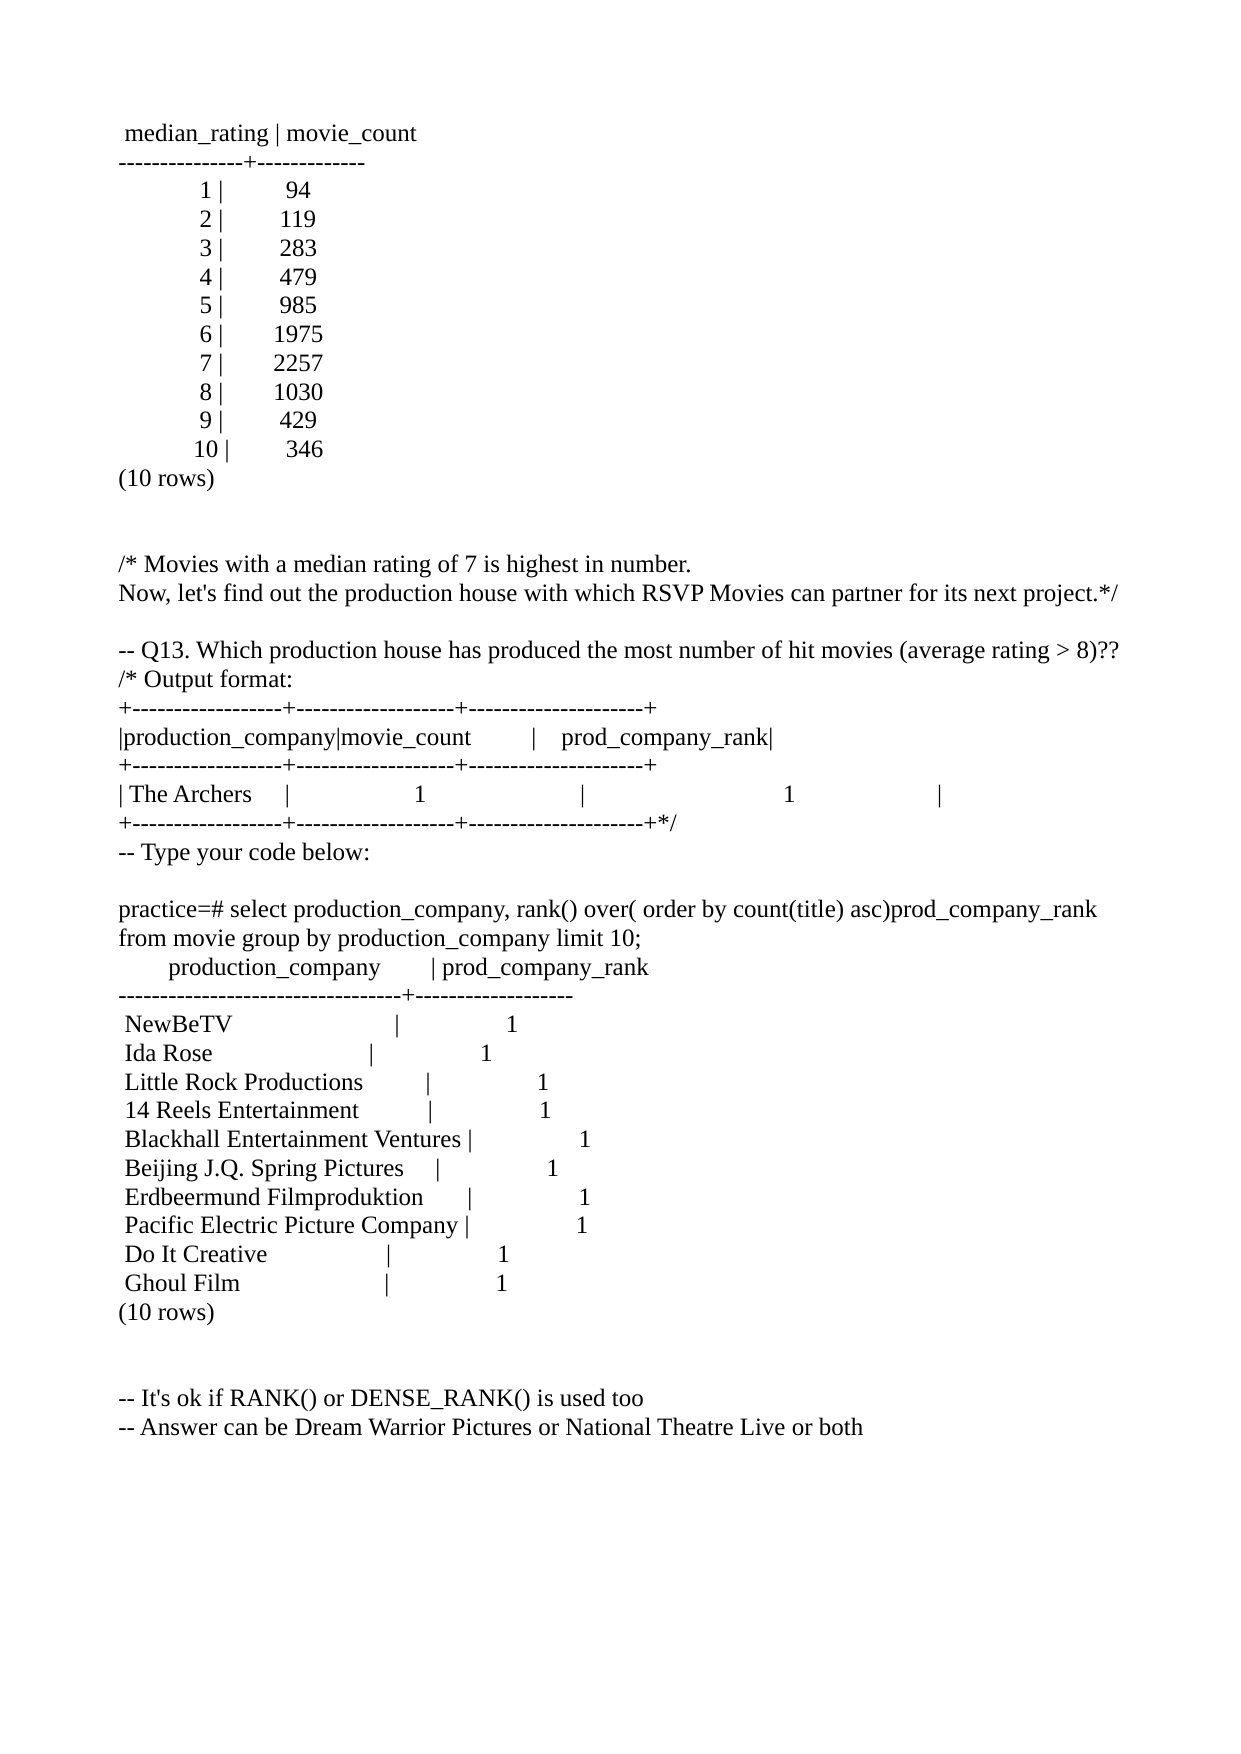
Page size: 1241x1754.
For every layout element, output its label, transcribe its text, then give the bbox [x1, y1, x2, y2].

text Ida Rose | 1 [118, 1038, 1122, 1067]
text ----------------------------------+------------------- [118, 981, 1122, 1009]
text Now, let's find out the production house with which RSVP Movies can partner for its next project.*/ [118, 578, 1122, 607]
text 3 | 283 [118, 233, 1122, 262]
text /* Output format: [118, 664, 1122, 693]
text Ghoul Film | 1 [118, 1268, 1122, 1297]
text 6 | 1975 [118, 319, 1122, 348]
text 4 | 479 [118, 262, 1122, 291]
text 7 | 2257 [118, 348, 1122, 377]
text -- Type your code below: [118, 837, 1122, 866]
text 8 | 1030 [118, 377, 1122, 406]
text Pacific Electric Picture Company | 1 [118, 1211, 1122, 1239]
text -- Q13. Which production house has produced the most number of hit movies (average rating > 8)?? [118, 636, 1122, 664]
text | The Archers | 1 | 1 | [118, 779, 1122, 808]
text (10 rows) [118, 1297, 1122, 1326]
text NewBeTV | 1 [118, 1009, 1122, 1038]
text Do It Creative | 1 [118, 1239, 1122, 1268]
text |production_company|movie_count | prod_company_rank| [118, 722, 1122, 751]
text -- Answer can be Dream Warrior Pictures or National Theatre Live or both [118, 1412, 1122, 1441]
text +------------------+-------------------+---------------------+ [118, 751, 1122, 779]
text -- It's ok if RANK() or DENSE_RANK() is used too [118, 1383, 1122, 1412]
text 10 | 346 [118, 434, 1122, 463]
text 1 | 94 [118, 176, 1122, 204]
text Erdbeermund Filmproduktion | 1 [118, 1182, 1122, 1211]
text practice=# select production_company, rank() over( order by count(title) asc)prod_company_rank from movie group by production_company limit 10; [118, 894, 1122, 952]
text production_company | prod_company_rank [118, 952, 1122, 981]
text +------------------+-------------------+---------------------+*/ [118, 808, 1122, 837]
text 5 | 985 [118, 291, 1122, 319]
text 9 | 429 [118, 406, 1122, 434]
text +------------------+-------------------+---------------------+ [118, 693, 1122, 722]
text /* Movies with a median rating of 7 is highest in number. [118, 549, 1122, 578]
text ---------------+------------- [118, 147, 1122, 176]
text Beijing J.Q. Spring Pictures | 1 [118, 1153, 1122, 1182]
text (10 rows) [118, 463, 1122, 492]
text Blackhall Entertainment Ventures | 1 [118, 1124, 1122, 1153]
text median_rating | movie_count [118, 118, 1122, 147]
text 14 Reels Entertainment | 1 [118, 1096, 1122, 1124]
text Little Rock Productions | 1 [118, 1067, 1122, 1096]
text 2 | 119 [118, 204, 1122, 233]
